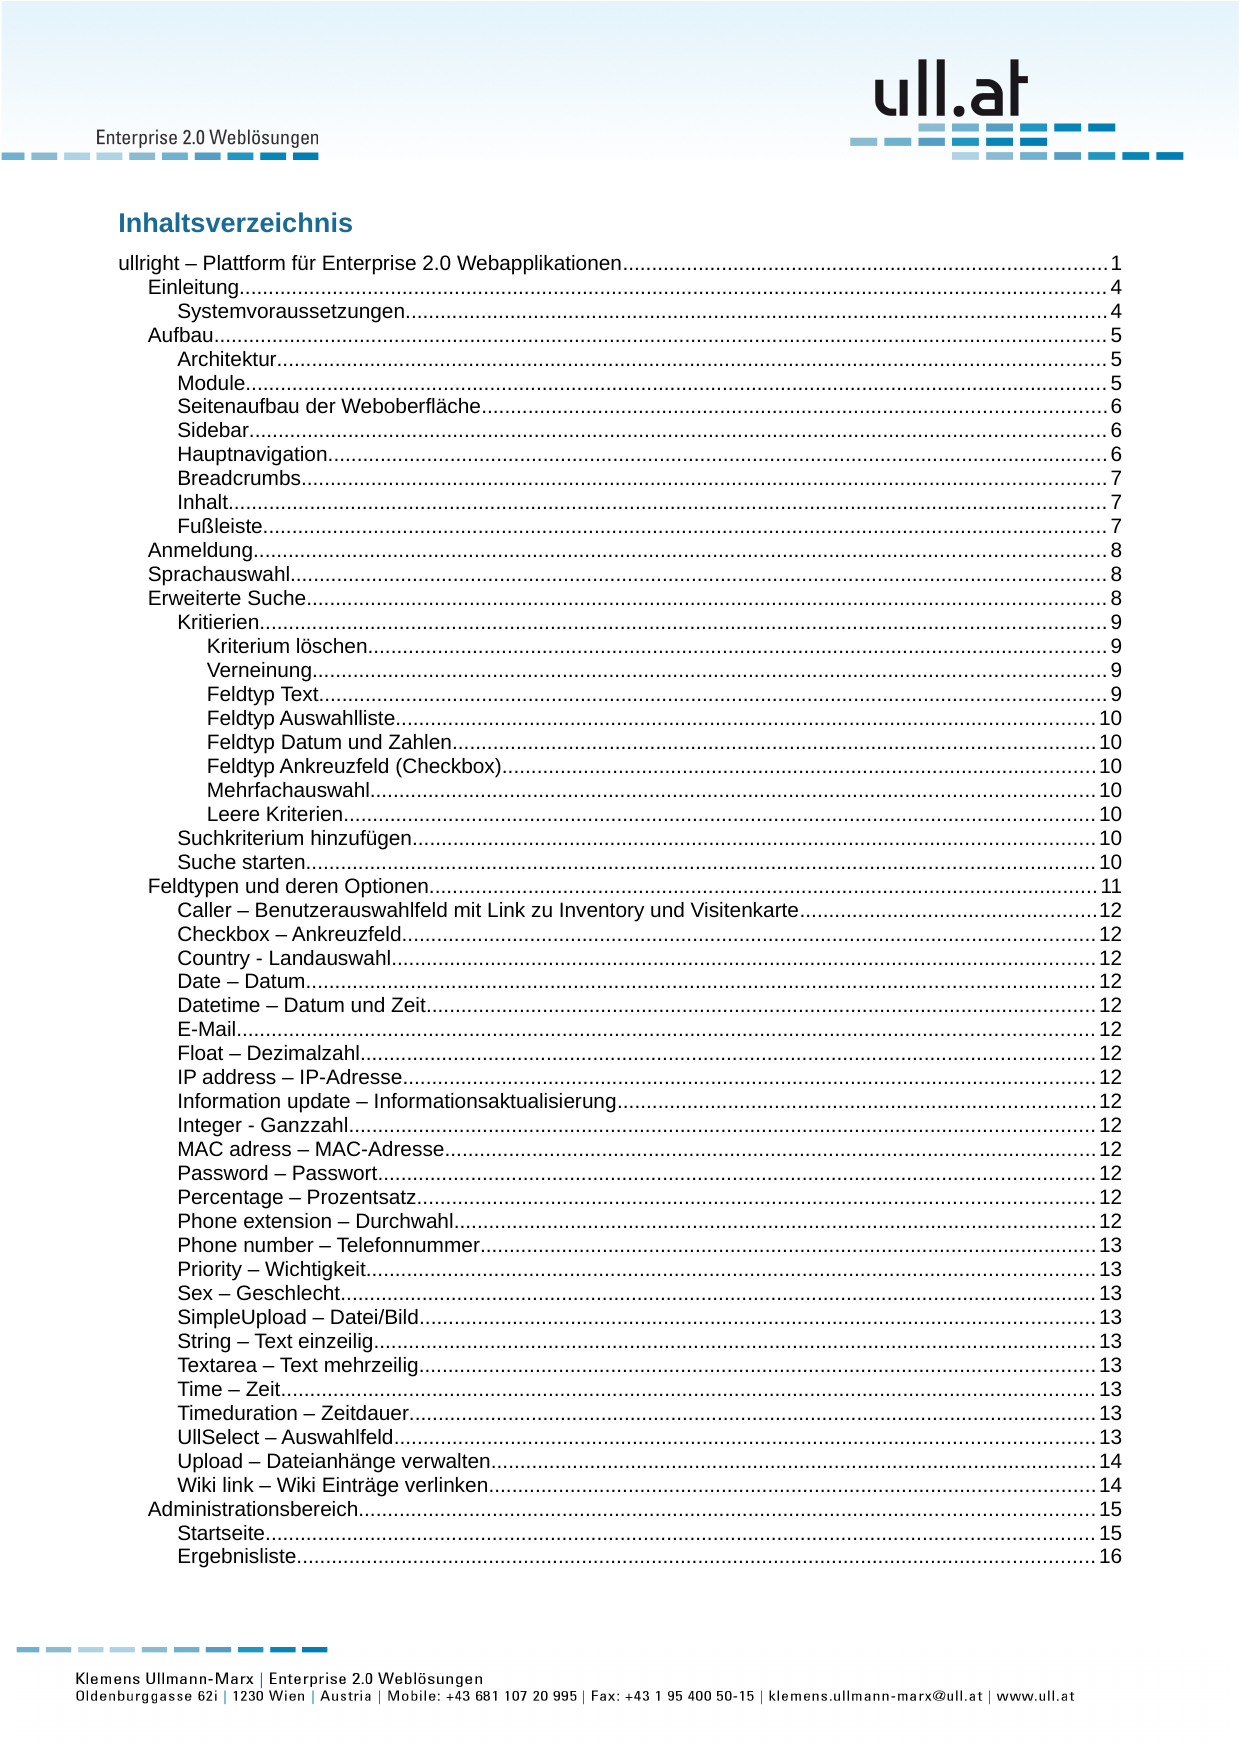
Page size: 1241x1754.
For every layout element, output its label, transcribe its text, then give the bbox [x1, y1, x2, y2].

text SimpleUpload – Datei/Bild 13 [177, 1305, 1122, 1329]
text Suche starten 10 [177, 849, 1122, 873]
text Mehrfachauswahl 10 [207, 778, 1122, 802]
text Einleitung 4 [148, 274, 1122, 298]
text ullright – Plattform für Enterprise 2.0 Webapplikationen 1 [118, 251, 1122, 274]
text Feldtyp Auswahlliste 10 [207, 706, 1122, 730]
text Erweiterte Suche 8 [148, 586, 1122, 610]
text Ergebnisliste 16 [177, 1544, 1122, 1568]
text Aufbau 5 [148, 322, 1122, 346]
text Information update – Informationsaktualisierung 12 [177, 1089, 1122, 1113]
text Datetime – Datum und Zeit 12 [177, 993, 1122, 1017]
text Time – Zeit 13 [177, 1377, 1122, 1401]
picture [1, 1, 1239, 160]
text Sex – Geschlecht 13 [177, 1281, 1122, 1305]
picture [16, 1647, 1230, 1745]
text Module 5 [177, 370, 1122, 394]
text Date – Datum 12 [177, 969, 1122, 993]
text Feldtypen und deren Optionen 11 [148, 873, 1122, 897]
text E-Mail 12 [177, 1017, 1122, 1041]
text Startseite 15 [177, 1520, 1122, 1544]
text Breadcrumbs 7 [177, 466, 1122, 490]
text Kritierien 9 [177, 610, 1122, 634]
text Timeduration – Zeitdauer 13 [177, 1401, 1122, 1424]
text UllSelect – Auswahlfeld 13 [177, 1424, 1122, 1448]
text Seitenaufbau der Weboberfläche 6 [177, 394, 1122, 418]
text Phone number – Telefonnummer 13 [177, 1233, 1122, 1257]
text String – Text einzeilig 13 [177, 1329, 1122, 1353]
text Sprachauswahl 8 [148, 562, 1122, 586]
text Hauptnavigation 6 [177, 442, 1122, 466]
text Leere Kriterien 10 [207, 802, 1122, 826]
text MAC adress – MAC-Adresse 12 [177, 1137, 1122, 1161]
text Upload – Dateianhänge verwalten 14 [177, 1448, 1122, 1472]
text Feldtyp Text 9 [207, 682, 1122, 706]
text Percentage – Prozentsatz 12 [177, 1185, 1122, 1209]
text IP address – IP-Adresse 12 [177, 1065, 1122, 1089]
text Password – Passwort 12 [177, 1161, 1122, 1185]
text Sidebar 6 [177, 418, 1122, 442]
text Kriterium löschen 9 [207, 634, 1122, 658]
text Wiki link – Wiki Einträge verlinken 14 [177, 1472, 1122, 1496]
text Feldtyp Ankreuzfeld (Checkbox) 10 [207, 754, 1122, 778]
text Caller – Benutzerauswahlfeld mit Link zu Inventory und Visitenkarte 12 [177, 897, 1122, 921]
text Country - Landauswahl 12 [177, 945, 1122, 969]
text Fußleiste 7 [177, 514, 1122, 538]
text Checkbox – Ankreuzfeld 12 [177, 921, 1122, 945]
text Architektur 5 [177, 346, 1122, 370]
text Suchkriterium hinzufügen 10 [177, 826, 1122, 849]
text Inhalt 7 [177, 490, 1122, 514]
text Systemvoraussetzungen 4 [177, 298, 1122, 322]
text Administrationsbereich 15 [148, 1496, 1122, 1520]
subtitle Inhaltsverzeichnis [118, 207, 1122, 238]
text Float – Dezimalzahl 12 [177, 1041, 1122, 1065]
text Priority – Wichtigkeit 13 [177, 1257, 1122, 1281]
text Integer - Ganzzahl 12 [177, 1113, 1122, 1137]
text Phone extension – Durchwahl 12 [177, 1209, 1122, 1233]
text Anmeldung 8 [148, 538, 1122, 562]
text Verneinung 9 [207, 658, 1122, 682]
text Textarea – Text mehrzeilig 13 [177, 1353, 1122, 1377]
text Feldtyp Datum und Zahlen 10 [207, 730, 1122, 754]
